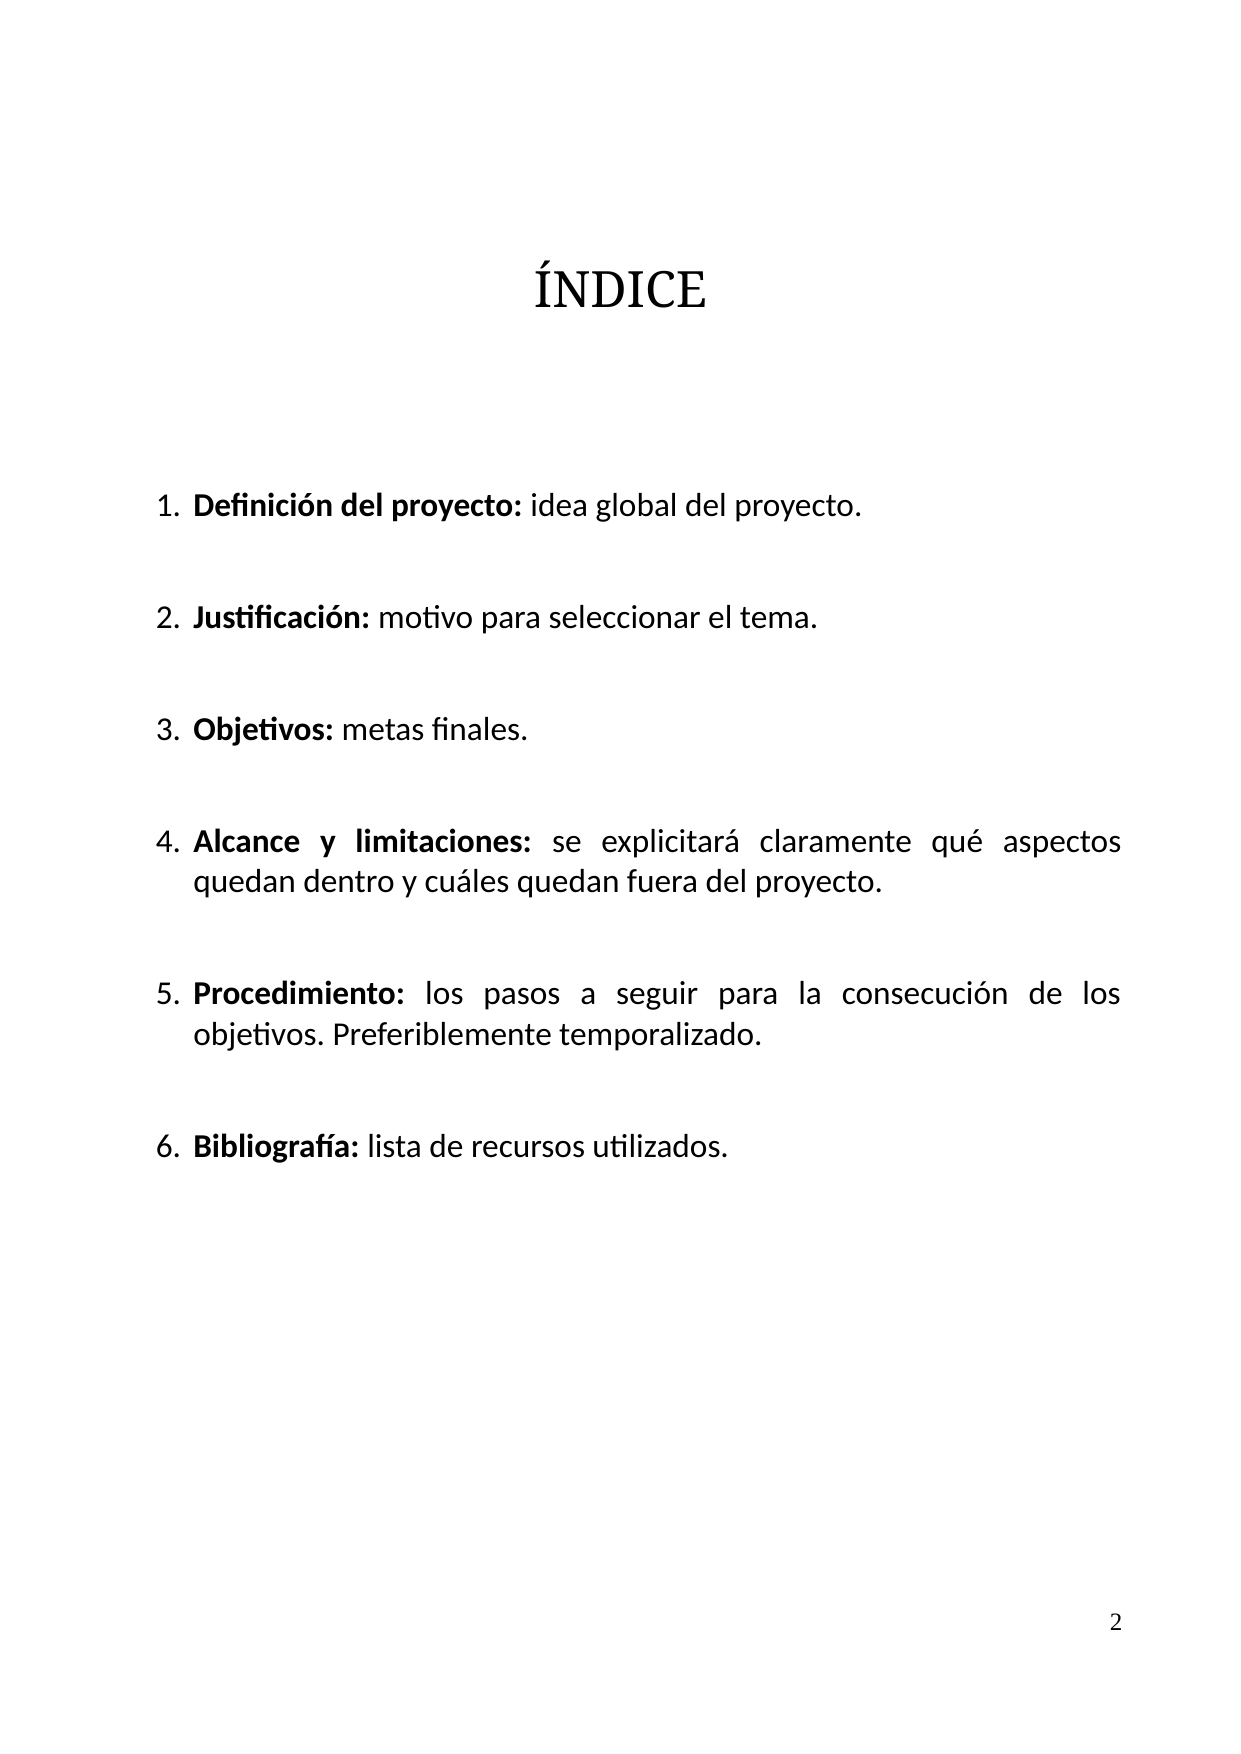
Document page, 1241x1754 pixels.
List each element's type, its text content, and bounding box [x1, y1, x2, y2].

list Objetivos: metas finales. [156, 708, 1122, 748]
text ÍNDICE [118, 254, 1122, 322]
list Alcance y limitaciones: se explicitará claramente qué aspectos quedan dentro y cuáles quedan fuera del proyecto. [156, 820, 1122, 901]
list Procedimiento: los pasos a seguir para la consecución de los objetivos. Preferiblemente temporalizado. [156, 972, 1122, 1054]
list Definición del proyecto: idea global del proyecto. [156, 484, 1122, 524]
list Justificación: motivo para seleccionar el tema. [156, 596, 1122, 636]
list Bibliografía: lista de recursos utilizados. [156, 1125, 1122, 1166]
